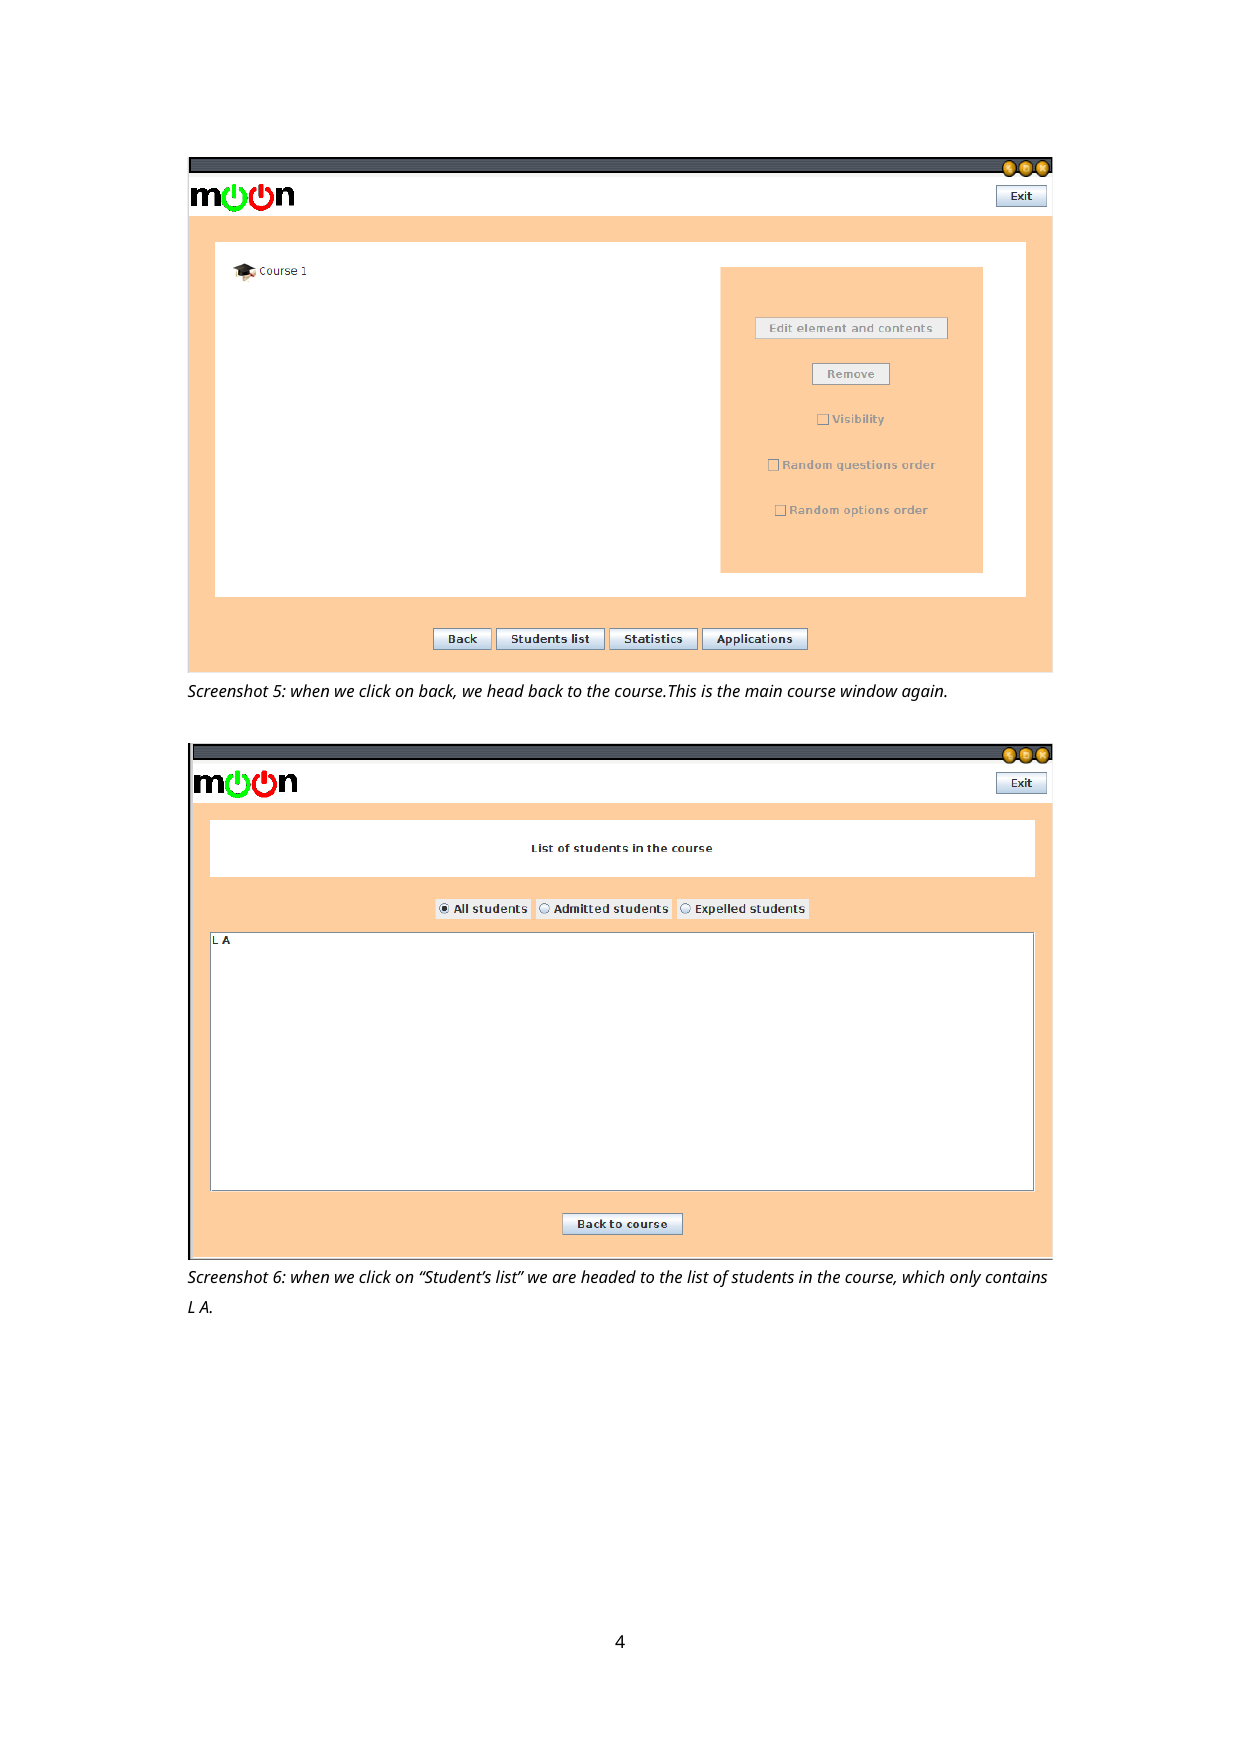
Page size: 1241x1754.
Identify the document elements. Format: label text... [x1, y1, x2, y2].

text Screenshot 6: when we click on “Student’s list” we are headed to the list of students in the course, which only contains L A. [187, 1260, 1053, 1318]
picture [187, 743, 1053, 1260]
text Screenshot 5: when we click on back, we head back to the course.This is the main course window again. [187, 673, 1053, 702]
picture [187, 157, 1053, 673]
